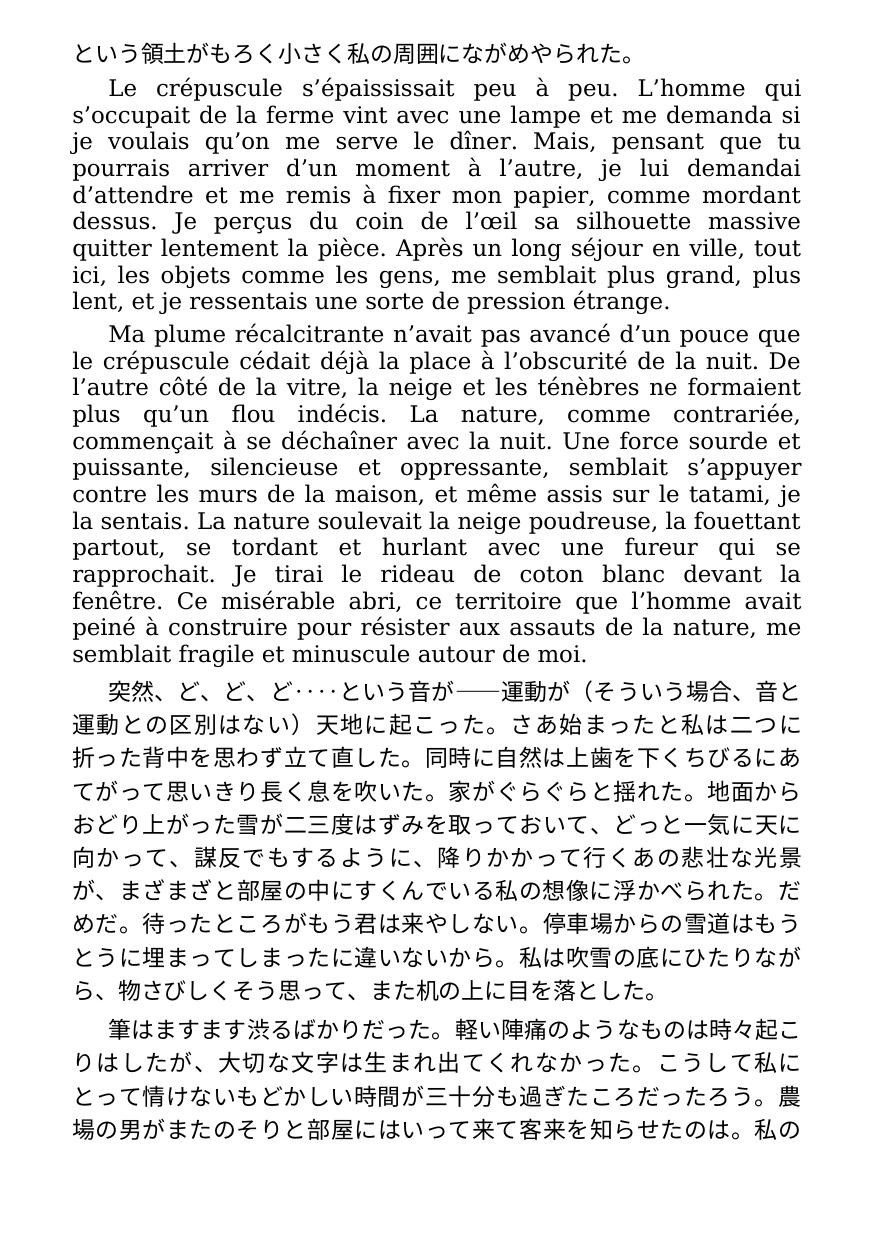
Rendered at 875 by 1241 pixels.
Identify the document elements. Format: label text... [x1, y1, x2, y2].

text Ma plume récalcitrante n’avait pas avancé d’un pouce que le crépuscule cédait déjà la place à l’obscurité de la nuit. De l’autre côté de la vitre, la neige et les ténèbres ne formaient plus qu’un flou indécis. La nature, comme contrariée, commençait à se déchaîner avec la nuit. Une force sourde et puissante, silencieuse et oppressante, semblait s’appuyer contre les murs de la maison, et même assis sur le tatami, je la sentais. La nature soulevait la neige poudreuse, la fouettant partout, se tordant et hurlant avec une fureur qui se rapprochait. Je tirai le rideau de coton blanc devant la fenêtre. Ce misérable abri, ce territoire que l’homme avait peiné à construire pour résister aux assauts de la nature, me semblait fragile et minuscule autour de moi. [72, 321, 802, 668]
text Le crépuscule s’épaississait peu à peu. L’homme qui s’occupait de la ferme vint avec une lampe et me demanda si je voulais qu’on me serve le dîner. Mais, pensant que tu pourrais arriver d’un moment à l’autre, je lui demandai d’attendre et me remis à fixer mon papier, comme mordant dessus. Je perçus du coin de l’œil sa silhouette massive quitter lentement la pièce. Après un long séjour en ville, tout ici, les objets comme les gens, me semblait plus grand, plus lent, et je ressentais une sorte de pression étrange. [72, 75, 802, 315]
text 突然、ど、ど、ど‥‥という音が――運動が（そういう場合、音と運動との区別はない）天地に起こった。さあ始まったと私は二つに折った背中を思わず立て直した。同時に自然は上歯を下くちびるにあてがって思いきり長く息を吹いた。家がぐらぐらと揺れた。地面からおどり上がった雪が二三度はずみを取っておいて、どっと一気に天に向かって、謀反でもするように、降りかかって行くあの悲壮な光景が、まざまざと部屋の中にすくんでいる私の想像に浮かべられた。だめだ。待ったところがもう君は来やしない。停車場からの雪道はもうとうに埋まってしまったに違いないから。私は吹雪の底にひたりながら、物さびしくそう思って、また机の上に目を落とした。 [72, 674, 802, 1006]
text という領土がもろく小さく私の周囲にながめやられた。 [72, 36, 802, 69]
text 筆はますます渋るばかりだった。軽い陣痛のようなものは時々起こりはしたが、大切な文字は生まれ出てくれなかった。こうして私にとって情けないもどかしい時間が三十分も過ぎたころだったろう。農場の男がまたのそりと部屋にはいって来て客来を知らせたのは。私の [72, 1012, 802, 1145]
